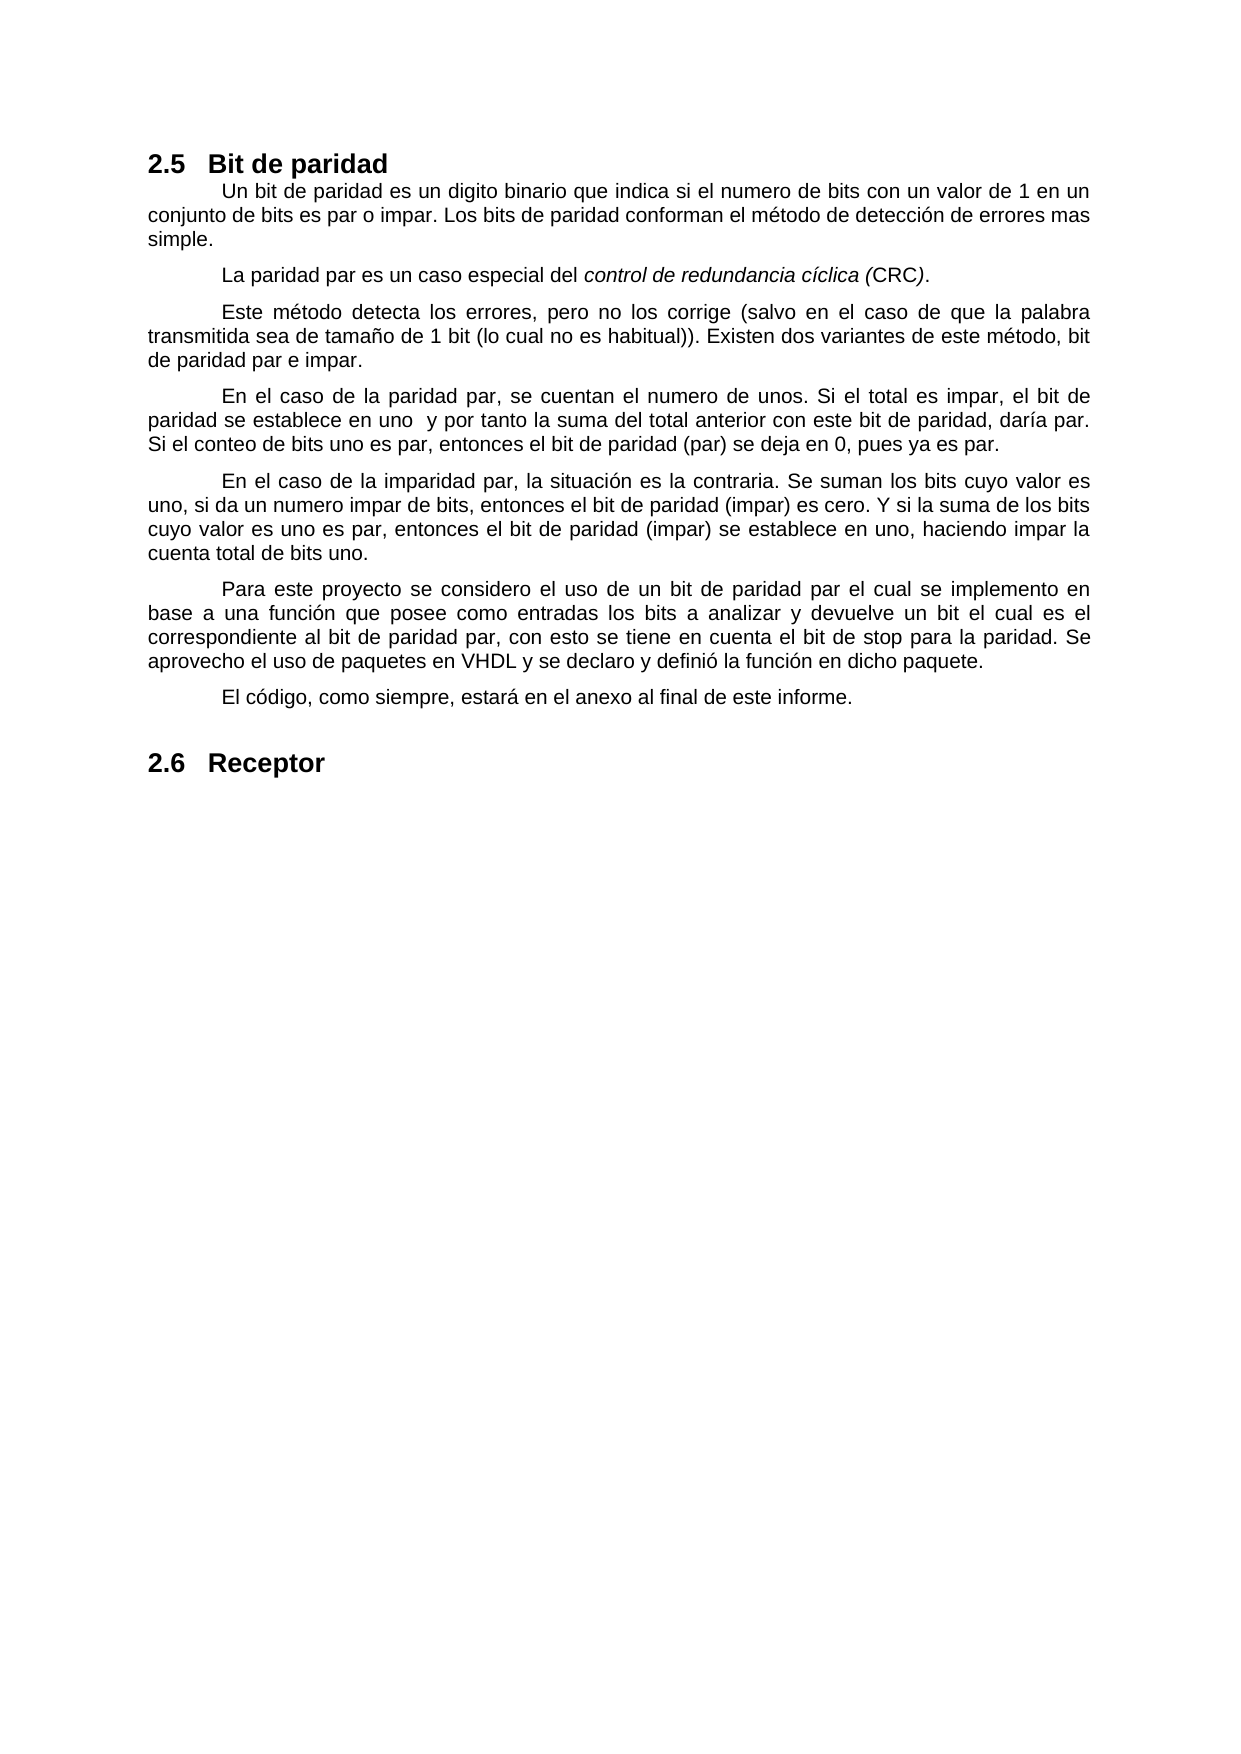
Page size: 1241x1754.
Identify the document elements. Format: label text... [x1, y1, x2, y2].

text La paridad par es un caso especial del control de redundancia cíclica (CRC). [148, 263, 1092, 287]
text En el caso de la imparidad par, la situación es la contraria. Se suman los bits cuyo valor es uno, si da un numero impar de bits, entonces el bit de paridad (impar) es cero. Y si la suma de los bits cuyo valor es uno es par, entonces el bit de paridad (impar) se establece en uno, haciendo impar la cuenta total de bits uno. [148, 468, 1092, 564]
text Un bit de paridad es un digito binario que indica si el numero de bits con un valor de 1 en un conjunto de bits es par o impar. Los bits de paridad conforman el método de detección de errores mas simple. [148, 179, 1092, 251]
text Este método detecta los errores, pero no los corrige (salvo en el caso de que la palabra transmitida sea de tamaño de 1 bit (lo cual no es habitual)). Existen dos variantes de este método, bit de paridad par e impar. [148, 300, 1092, 372]
subtitle Receptor [148, 747, 1092, 778]
subtitle Bit de paridad [148, 148, 1092, 179]
text En el caso de la paridad par, se cuentan el numero de unos. Si el total es impar, el bit de paridad se establece en uno y por tanto la suma del total anterior con este bit de paridad, daría par. Si el conteo de bits uno es par, entonces el bit de paridad (par) se deja en 0, pues ya es par. [148, 384, 1092, 456]
text Para este proyecto se considero el uso de un bit de paridad par el cual se implemento en base a una función que posee como entradas los bits a analizar y devuelve un bit el cual es el correspondiente al bit de paridad par, con esto se tiene en cuenta el bit de stop para la paridad. Se aprovecho el uso de paquetes en VHDL y se declaro y definió la función en dicho paquete. [148, 577, 1092, 673]
text El código, como siempre, estará en el anexo al final de este informe. [148, 685, 1092, 709]
